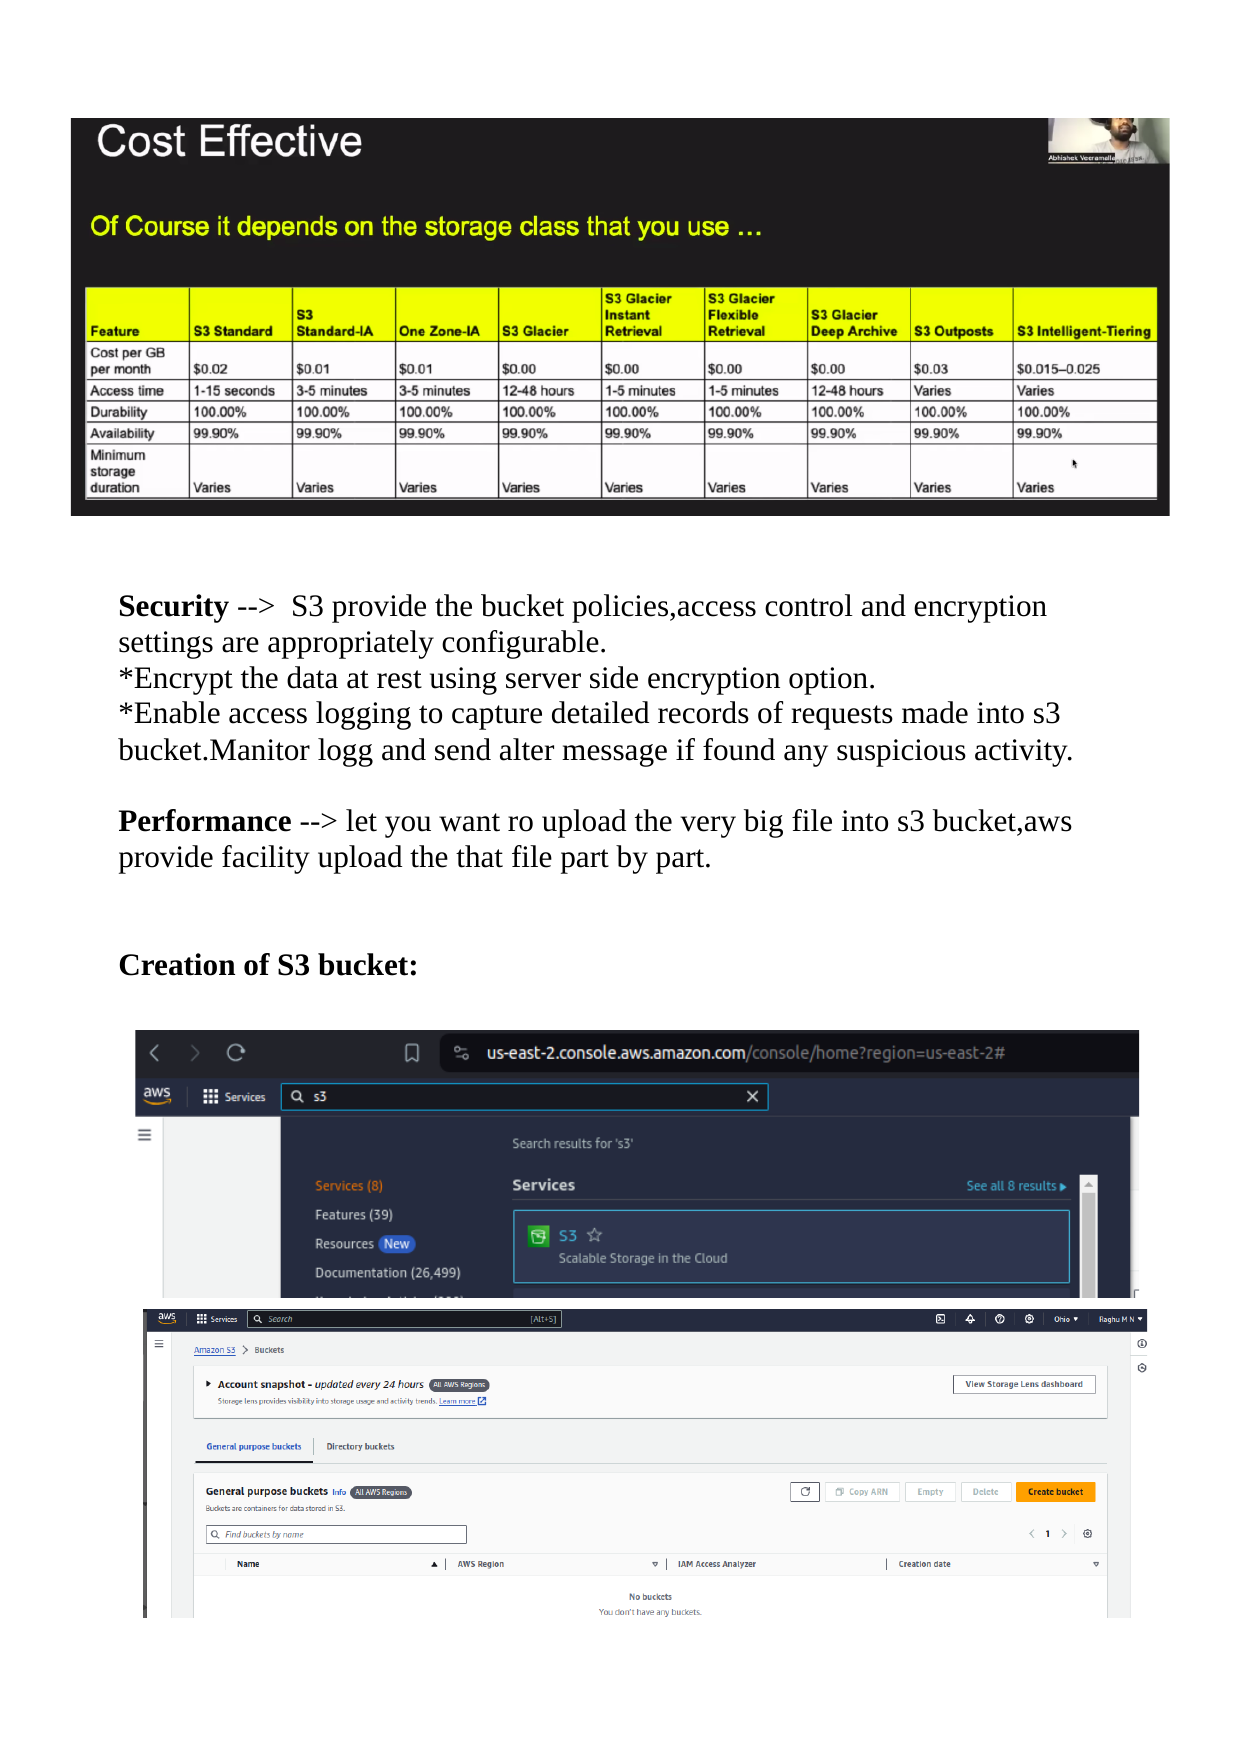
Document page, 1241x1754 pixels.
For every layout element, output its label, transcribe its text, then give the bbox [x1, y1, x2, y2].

text Creation of S3 bucket: [118, 946, 1122, 982]
picture [70, 118, 1170, 516]
text *Encrypt the data at rest using server side encryption option. [118, 659, 1122, 695]
text *Enable access logging to capture detailed records of requests made into s3 bucket.Manitor logg and send alter message if found any suspicious activity. [118, 695, 1122, 767]
picture [143, 1309, 1148, 1618]
text Security --> S3 provide the bucket policies,access control and encryption settings are appropriately configurable. [118, 587, 1122, 659]
text Performance --> let you want ro upload the very big file into s3 bucket,aws provide facility upload the that file part by part. [118, 803, 1122, 874]
picture [135, 1030, 1140, 1298]
